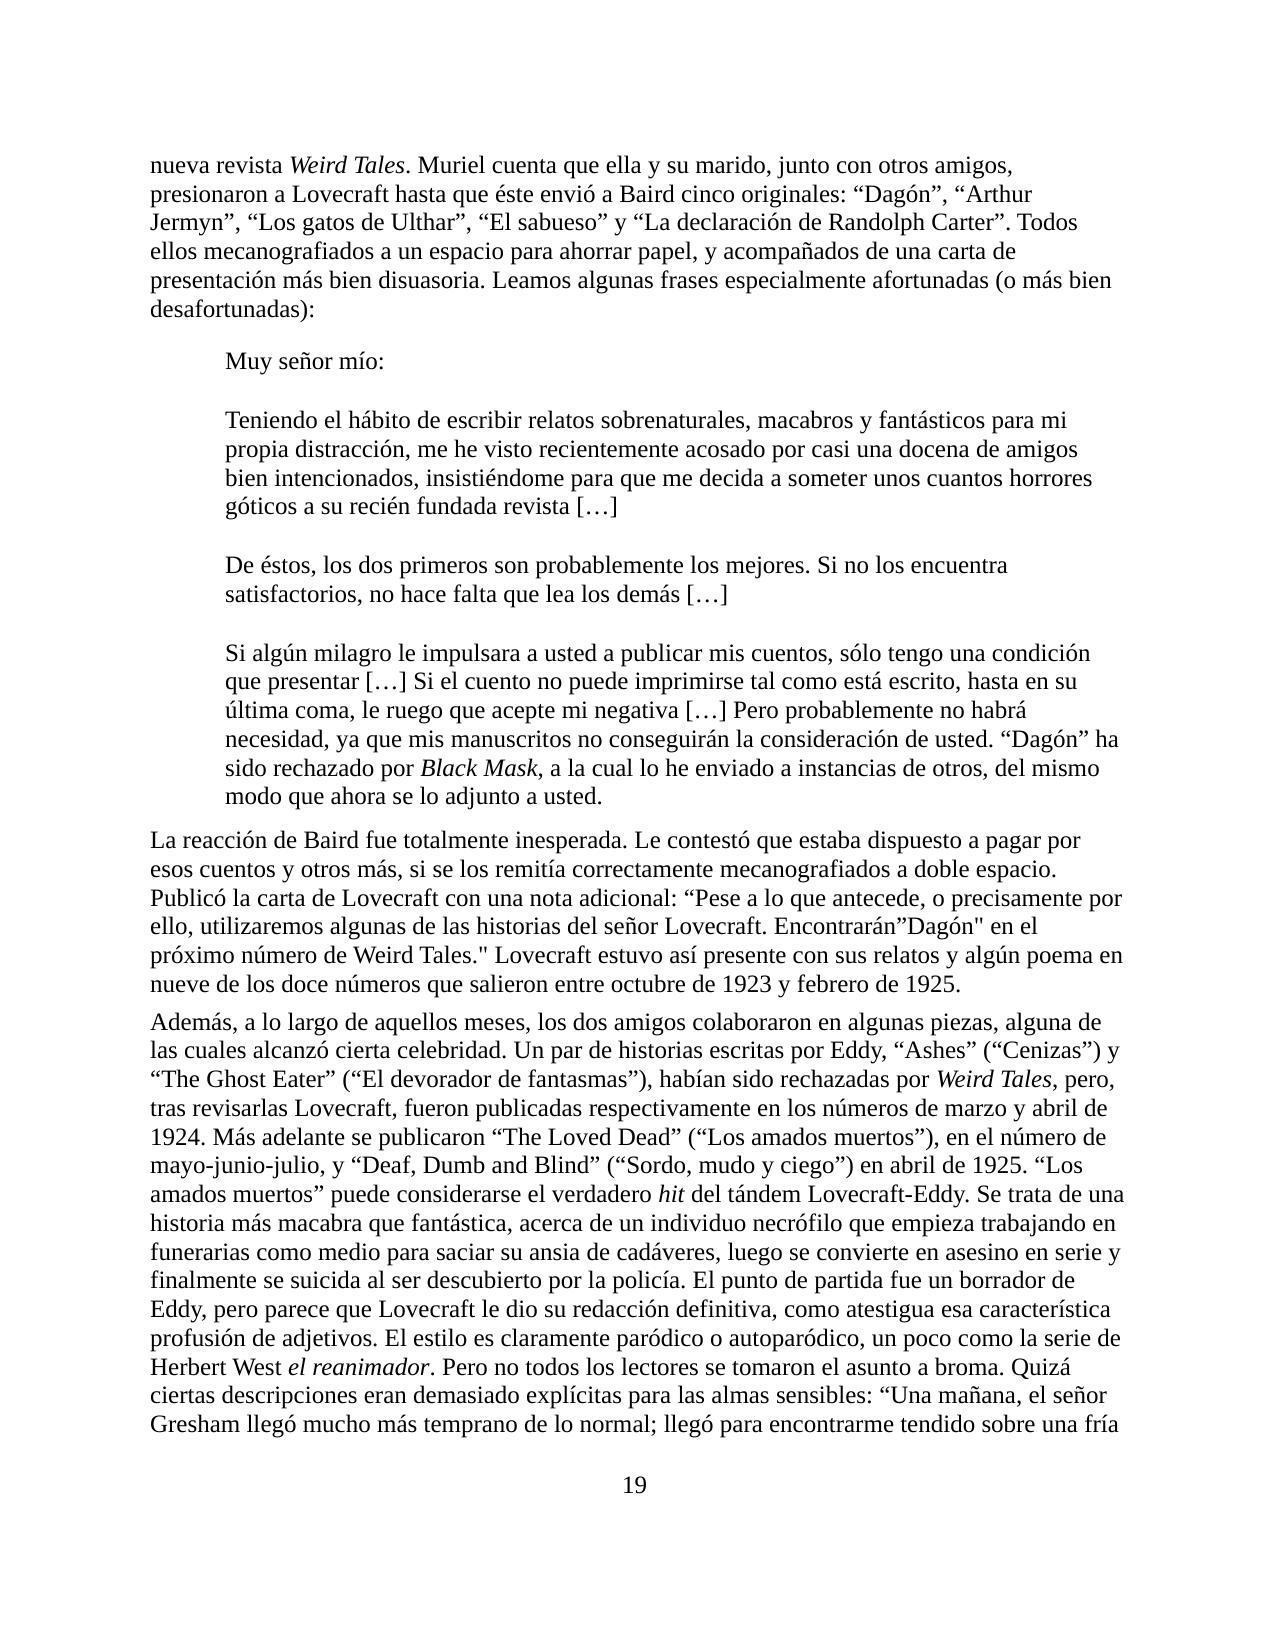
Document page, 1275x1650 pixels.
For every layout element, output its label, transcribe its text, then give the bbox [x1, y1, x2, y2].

text Teniendo el hábito de escribir relatos sobrenaturales, macabros y fantásticos para mi propia distracción, me he visto recientemente acosado por casi una docena de amigos bien intencionados, insistiéndome para que me decida a someter unos cuantos horrores góticos a su recién fundada revista […] [225, 405, 1125, 520]
text nueva revista Weird Tales. Muriel cuenta que ella y su marido, junto con otros amigos, presionaron a Lovecraft hasta que éste envió a Baird cinco originales: “Dagón”, “Arthur Jermyn”, “Los gatos de Ulthar”, “El sabueso” y “La declaración de Randolph Carter”. Todos ellos mecanografiados a un espacio para ahorrar papel, y acompañados de una carta de presentación más bien disuasoria. Leamos algunas frases especialmente afortunadas (o más bien desafortunadas): [150, 150, 1125, 322]
text Si algún milagro le impulsara a usted a publicar mis cuentos, sólo tengo una condición que presentar […] Si el cuento no puede imprimirse tal como está escrito, hasta en su última coma, le ruego que acepte mi negativa […] Pero probablemente no habrá necesidad, ya que mis manuscritos no conseguirán la consideración de usted. “Dagón” ha sido rechazado por Black Mask, a la cual lo he enviado a instancias de otros, del mismo modo que ahora se lo adjunto a usted. [225, 638, 1125, 810]
text De éstos, los dos primeros son probablemente los mejores. Si no los encuentra satisfactorios, no hace falta que lea los demás […] [225, 550, 1125, 608]
text Muy señor mío: [225, 346, 1125, 375]
text Además, a lo largo de aquellos meses, los dos amigos colaboraron en algunas piezas, alguna de las cuales alcanzó cierta celebridad. Un par de historias escritas por Eddy, “Ashes” (“Cenizas”) y “The Ghost Eater” (“El devorador de fantasmas”), habían sido rechazadas por Weird Tales, pero, tras revisarlas Lovecraft, fueron publicadas respectivamente en los números de marzo y abril de 1924. Más adelante se publicaron “The Loved Dead” (“Los amados muertos”), en el número de mayo-junio-julio, y “Deaf, Dumb and Blind” (“Sordo, mudo y ciego”) en abril de 1925. “Los amados muertos” puede considerarse el verdadero hit del tándem Lovecraft-Eddy. Se trata de una historia más macabra que fantástica, acerca de un individuo necrófilo que empieza trabajando en funerarias como medio para saciar su ansia de cadáveres, luego se convierte en asesino en serie y finalmente se suicida al ser descubierto por la policía. El punto de partida fue un borrador de Eddy, pero parece que Lovecraft le dio su redacción definitiva, como atestigua esa característica profusión de adjetivos. El estilo es claramente paródico o autoparódico, un poco como la serie de Herbert West el reanimador. Pero no todos los lectores se tomaron el asunto a broma. Quizá ciertas descripciones eran demasiado explícitas para las almas sensibles: “Una mañana, el señor Gresham llegó mucho más temprano de lo normal; llegó para encontrarme tendido sobre una fría [150, 1007, 1125, 1438]
text La reacción de Baird fue totalmente inesperada. Le contestó que estaba dispuesto a pagar por esos cuentos y otros más, si se los remitía correctamente mecanografiados a doble espacio. Publicó la carta de Lovecraft con una nota adicional: “Pese a lo que antecede, o precisamente por ello, utilizaremos algunas de las historias del señor Lovecraft. Encontrarán”Dagón" en el próximo número de Weird Tales." Lovecraft estuvo así presente con sus relatos y algún poema en nueve de los doce números que salieron entre octubre de 1923 y febrero de 1925. [150, 825, 1125, 998]
